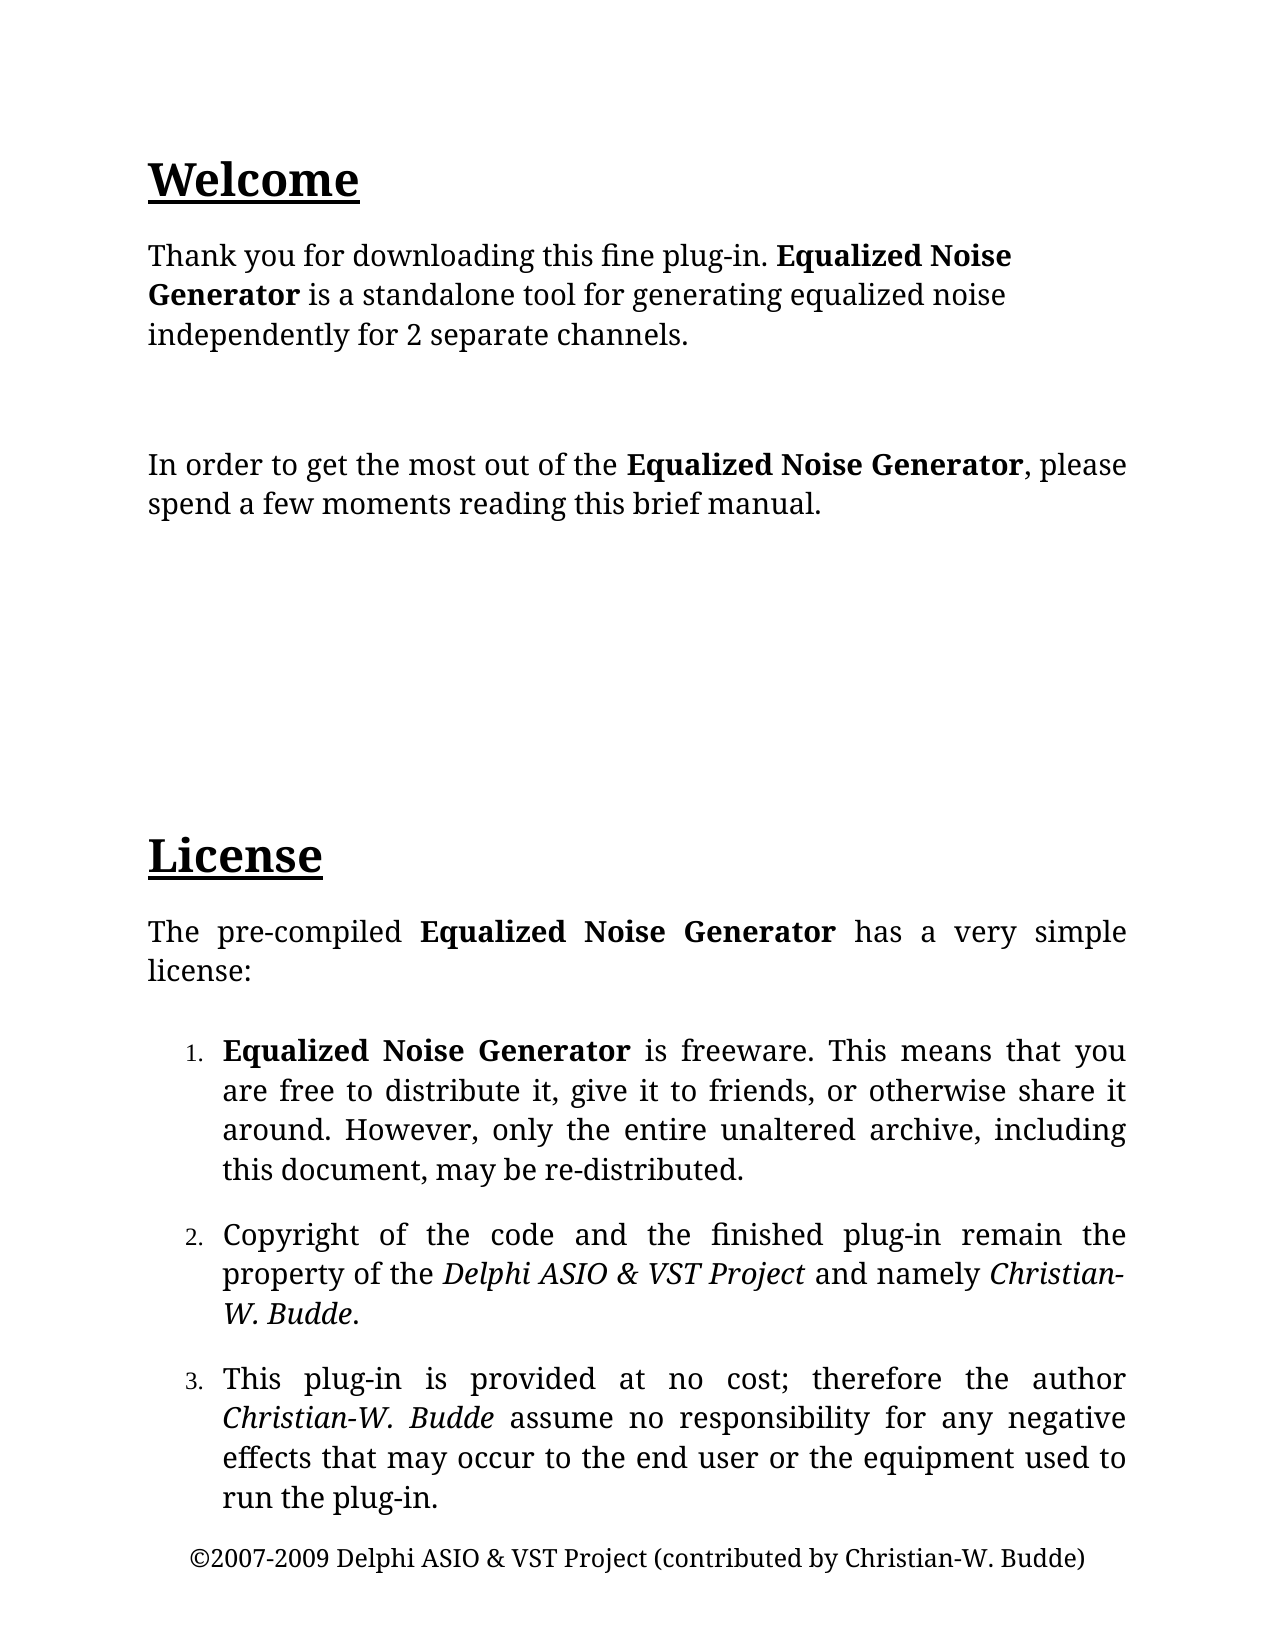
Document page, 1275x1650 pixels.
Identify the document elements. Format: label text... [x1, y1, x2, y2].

subtitle License [148, 824, 1127, 886]
list Copyright of the code and the finished plug-in remain the property of the Delphi ASIO & VST Project and namely Christian-W. Budde. [185, 1214, 1127, 1333]
text The pre-compiled Equalized Noise Generator has a very simple license: [148, 911, 1127, 990]
text In order to get the most out of the Equalized Noise Generator, please spend a few moments reading this brief manual. [148, 444, 1127, 523]
list Equalized Noise Generator is freeware. This means that you are free to distribute it, give it to friends, or otherwise share it around. However, only the entire unaltered archive, including this document, may be re-distributed. [185, 1030, 1127, 1189]
text Thank you for downloading this fine plug-in. Equalized Noise Generator is a standalone tool for generating equalized noise independently for 2 separate channels. [148, 235, 1127, 354]
list This plug-in is provided at no cost; therefore the author Christian-W. Budde assume no responsibility for any negative effects that may occur to the end user or the equipment used to run the plug-in. [185, 1358, 1127, 1517]
subtitle Welcome [148, 148, 1127, 210]
